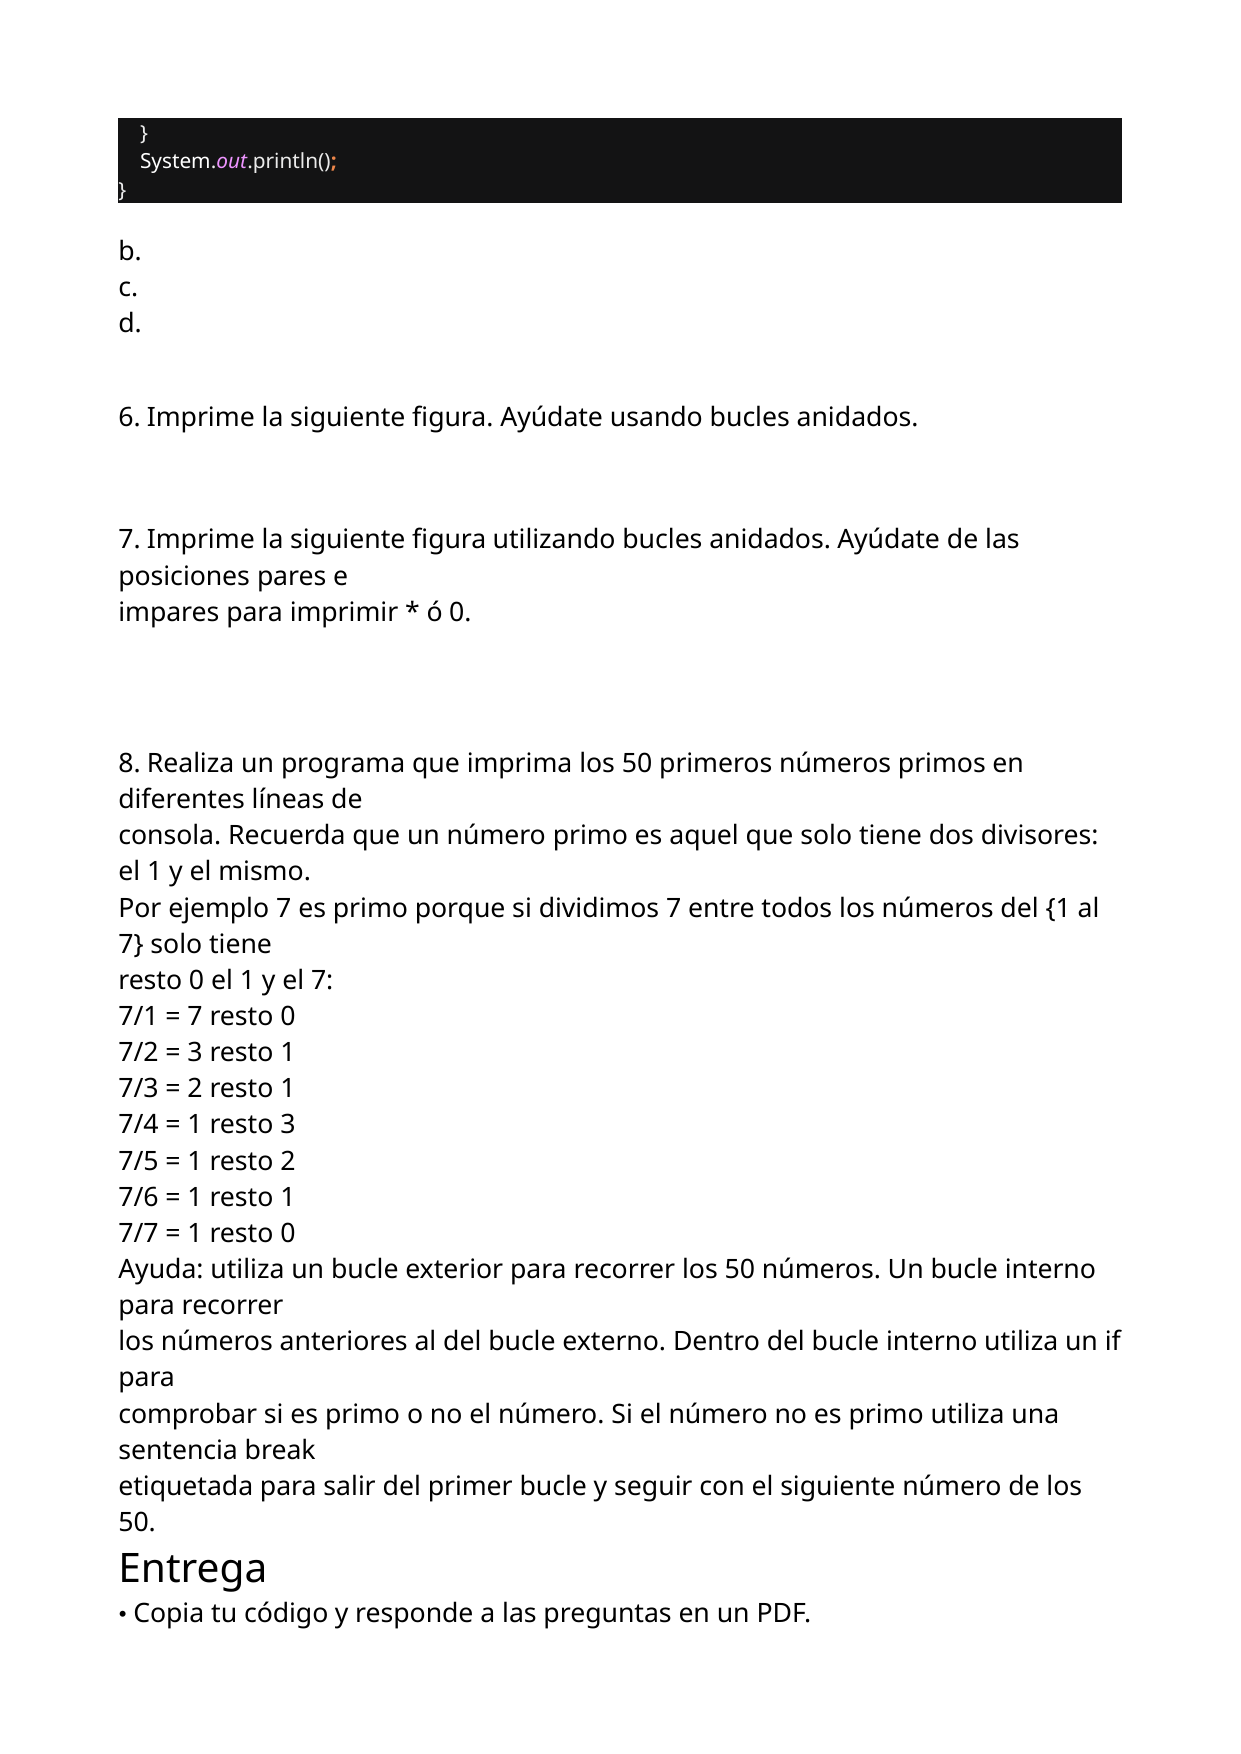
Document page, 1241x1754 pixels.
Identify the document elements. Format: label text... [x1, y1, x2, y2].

text 8. Realiza un programa que imprima los 50 primeros números primos en diferentes líneas de consola. Recuerda que un número primo es aquel que solo tiene dos divisores: el 1 y el mismo. Por ejemplo 7 es primo porque si dividimos 7 entre todos los números del {1 al 7} solo tiene resto 0 el 1 y el 7: 7/1 = 7 resto 0 7/2 = 3 resto 1 7/3 = 2 resto 1 7/4 = 1 resto 3 7/5 = 1 resto 2 7/6 = 1 resto 1 7/7 = 1 resto 0 Ayuda: utiliza un bucle exterior para recorrer los 50 números. Un bucle interno para recorrer los números anteriores al del bucle externo. Dentro del bucle interno utiliza un if para comprobar si es primo o no el número. Si el número no es primo utiliza una sentencia break etiquetada para salir del primer bucle y seguir con el siguiente número de los 50. Entrega • Copia tu código y responde a las preguntas en un PDF. [118, 744, 1122, 1631]
text c. d. [118, 268, 1122, 341]
text b. [118, 203, 1122, 268]
text 7. Imprime la siguiente figura utilizando bucles anidados. Ayúdate de las posiciones pares e impares para imprimir * ó 0. [118, 521, 1122, 629]
text 6. Imprime la siguiente figura. Ayúdate usando bucles anidados. [118, 398, 1122, 434]
text } System.out.println(); } [118, 118, 1122, 203]
